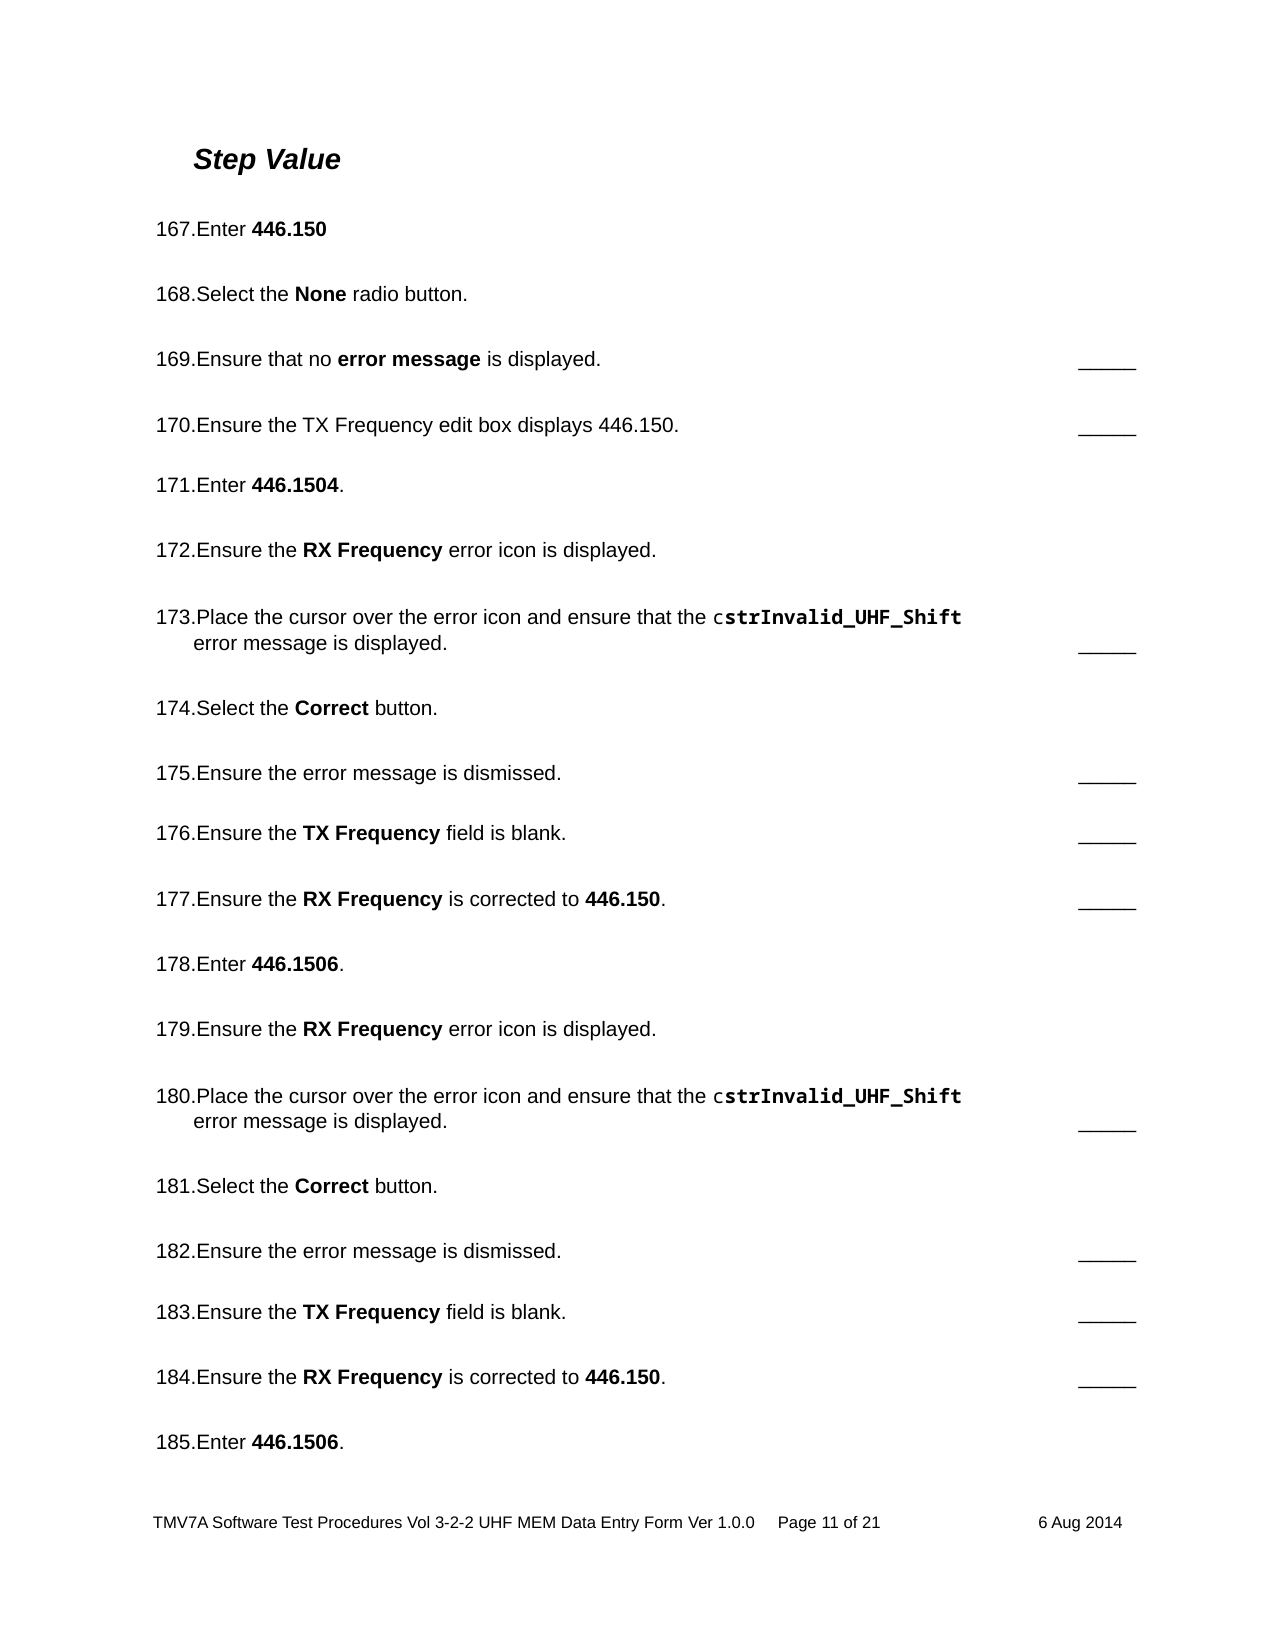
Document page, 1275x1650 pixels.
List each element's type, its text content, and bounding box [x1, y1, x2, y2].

list Step Value [156, 118, 1157, 204]
list Place the cursor over the error icon and ensure that the cstrInvalid_UHF_Shift error message is displayed. _____ [156, 1082, 1157, 1162]
list Select the Correct button. [156, 1174, 1157, 1227]
list Ensure the RX Frequency error icon is displayed. [156, 538, 1157, 591]
list Ensure the error message is dismissed. _____ [156, 761, 1157, 809]
list Ensure the TX Frequency field is blank. _____ [156, 1300, 1157, 1352]
list Enter 446.1506. [156, 1430, 1157, 1483]
list Enter 446.1506. [156, 952, 1157, 1004]
list Enter 446.150 [156, 217, 1157, 269]
list Ensure that no error message is displayed. _____ [156, 347, 1157, 400]
list Ensure the error message is dismissed. _____ [156, 1239, 1157, 1287]
list Place the cursor over the error icon and ensure that the cstrInvalid_UHF_Shift error message is displayed. _____ [156, 603, 1157, 683]
list Ensure the TX Frequency edit box displays 446.150. _____ [156, 412, 1157, 460]
list Select the Correct button. [156, 696, 1157, 748]
list Ensure the RX Frequency is corrected to 446.150. _____ [156, 886, 1157, 939]
list Select the None radio button. [156, 282, 1157, 335]
list Ensure the TX Frequency field is blank. _____ [156, 821, 1157, 874]
list Ensure the RX Frequency is corrected to 446.150. _____ [156, 1365, 1157, 1418]
list Ensure the RX Frequency error icon is displayed. [156, 1017, 1157, 1069]
list Enter 446.1504. [156, 473, 1157, 526]
